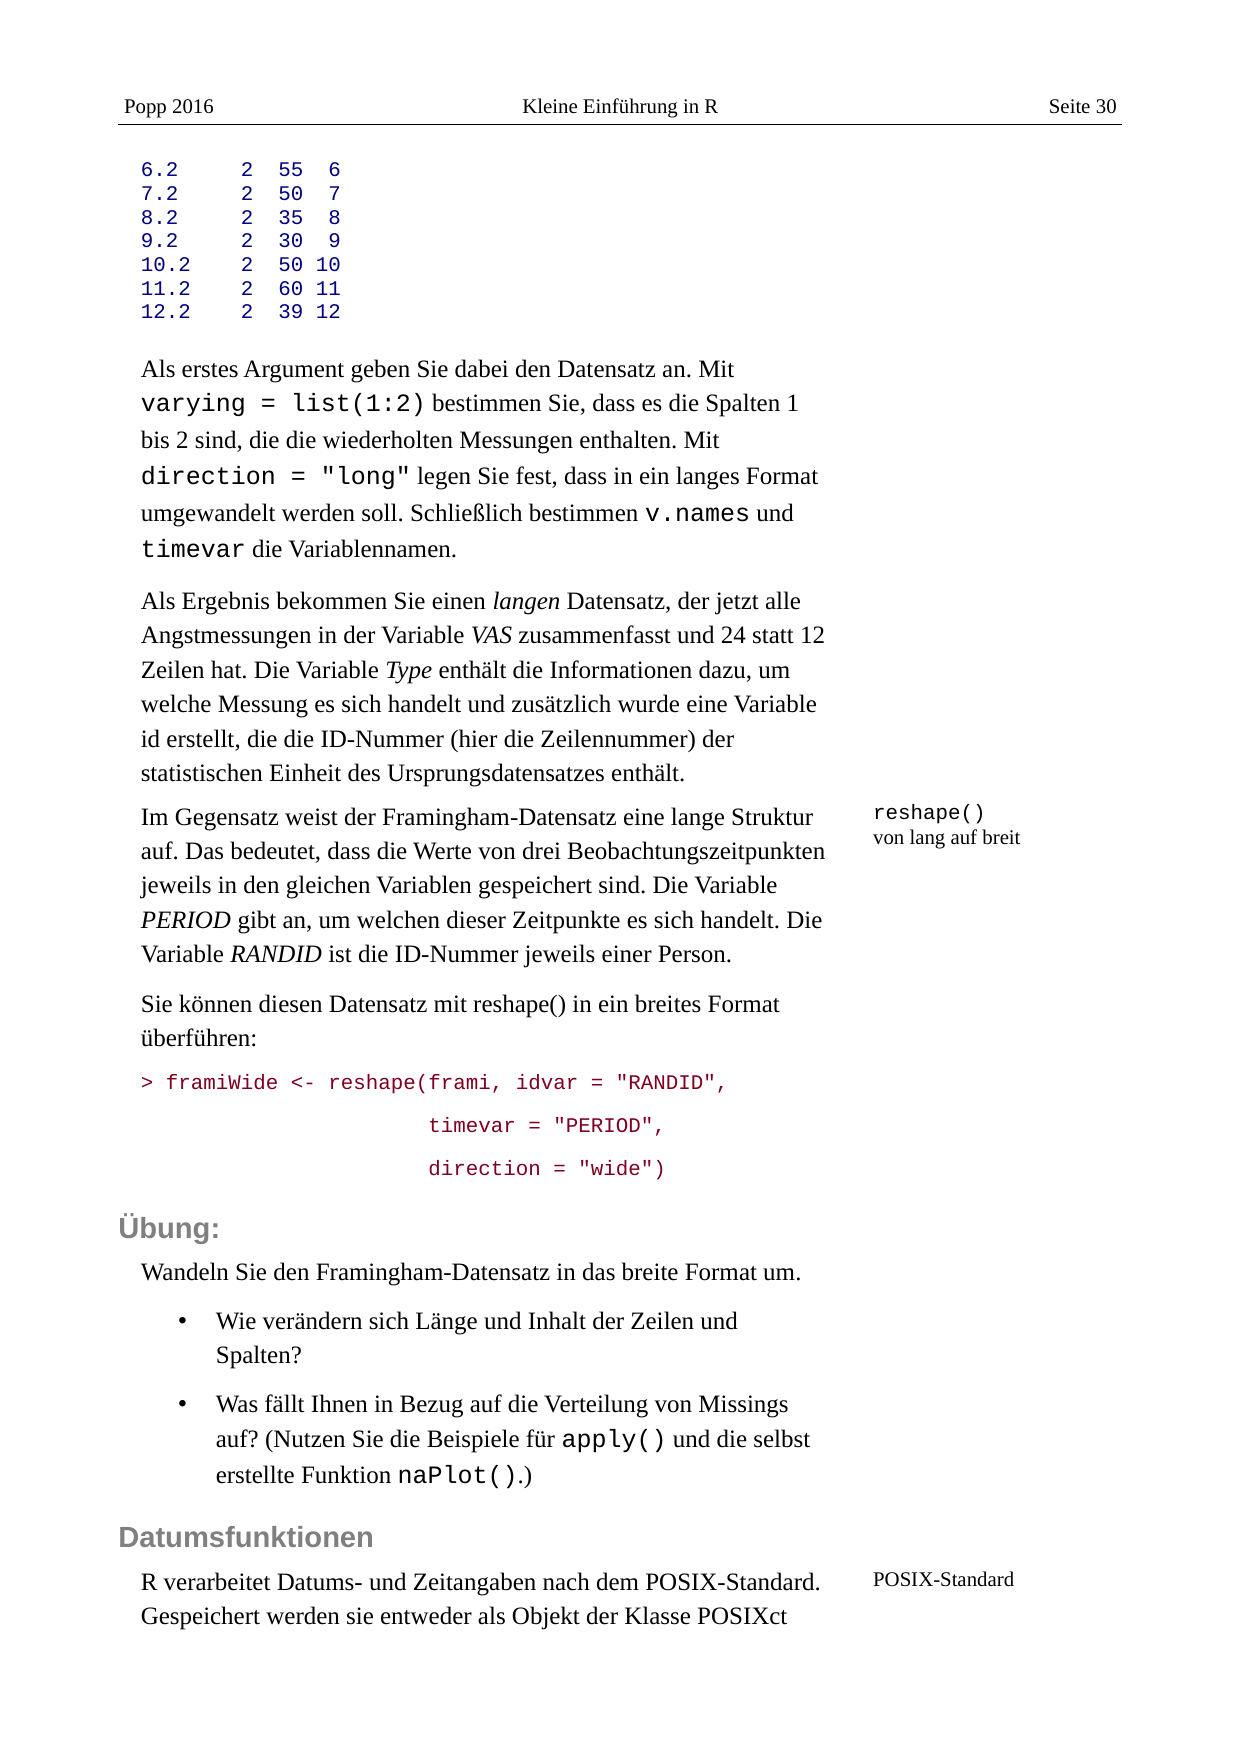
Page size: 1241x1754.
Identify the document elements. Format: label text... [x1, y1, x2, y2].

table_header POSIX-Standard [855, 1567, 1123, 1630]
table_cell 6.2 2 55 6 7.2 2 50 7 8.2 2 35 8 9.2 2 30 9 10.2 2 50 10 11.2 2 60 11 12.2 2 39 12 Als erstes Argument geben Sie dabei den Datensatz an. Mit varying = list(1:2) bestimmen Sie, dass es die Spalten 1 bis 2 sind, die die wiederholten Messungen enthalten. Mit direction = "long" legen Sie fest, dass in ein langes Format umgewandelt werden soll. Schließlich bestimmen v.names und timevar die Variablennamen. Als Ergebnis bekommen Sie einen langen Datensatz, der jetzt alle Angstmessungen in der Variable VAS zusammenfasst und 24 statt 12 Zeilen hat. Die Variable Type enthält die Informationen dazu, um welche Messung es sich handelt und zusätzlich wurde eine Variable id erstellt, die die ID-Nummer (hier die Zeilennummer) der statistischen Einheit des Ursprungsdatensatzes enthält. [141, 159, 855, 802]
subtitle Übung: [118, 1211, 1122, 1244]
table_cell [855, 159, 1123, 802]
table_header Wandeln Sie den Framingham-Datensatz in das breite Format um. Wie verändern sich Länge und Inhalt der Zeilen und Spalten? Was fällt Ihnen in Bezug auf die Verteilung von Missings auf? (Nutzen Sie die Beispiele für apply() und die selbst erstellte Funktion naPlot().) [141, 1257, 855, 1506]
table_header [855, 1257, 1123, 1506]
subtitle Datumsfunktionen [118, 1521, 1122, 1554]
table_header R verarbeitet Datums- und Zeitangaben nach dem POSIX-Standard. Gespeichert werden sie entweder als Objekt der Klasse POSIXct [141, 1567, 855, 1630]
table_cell reshape() von lang auf breit [855, 802, 1123, 1196]
table_cell Im Gegensatz weist der Framingham-Datensatz eine lange Struktur auf. Das bedeutet, dass die Werte von drei Beobachtungszeitpunkten jeweils in den gleichen Variablen gespeichert sind. Die Variable PERIOD gibt an, um welchen dieser Zeitpunkte es sich handelt. Die Variable RANDID ist die ID-Nummer jeweils einer Person. Sie können diesen Datensatz mit reshape() in ein breites Format überführen: > framiWide <- reshape(frami, idvar = "RANDID", timevar = "PERIOD", direction = "wide") [141, 802, 855, 1196]
